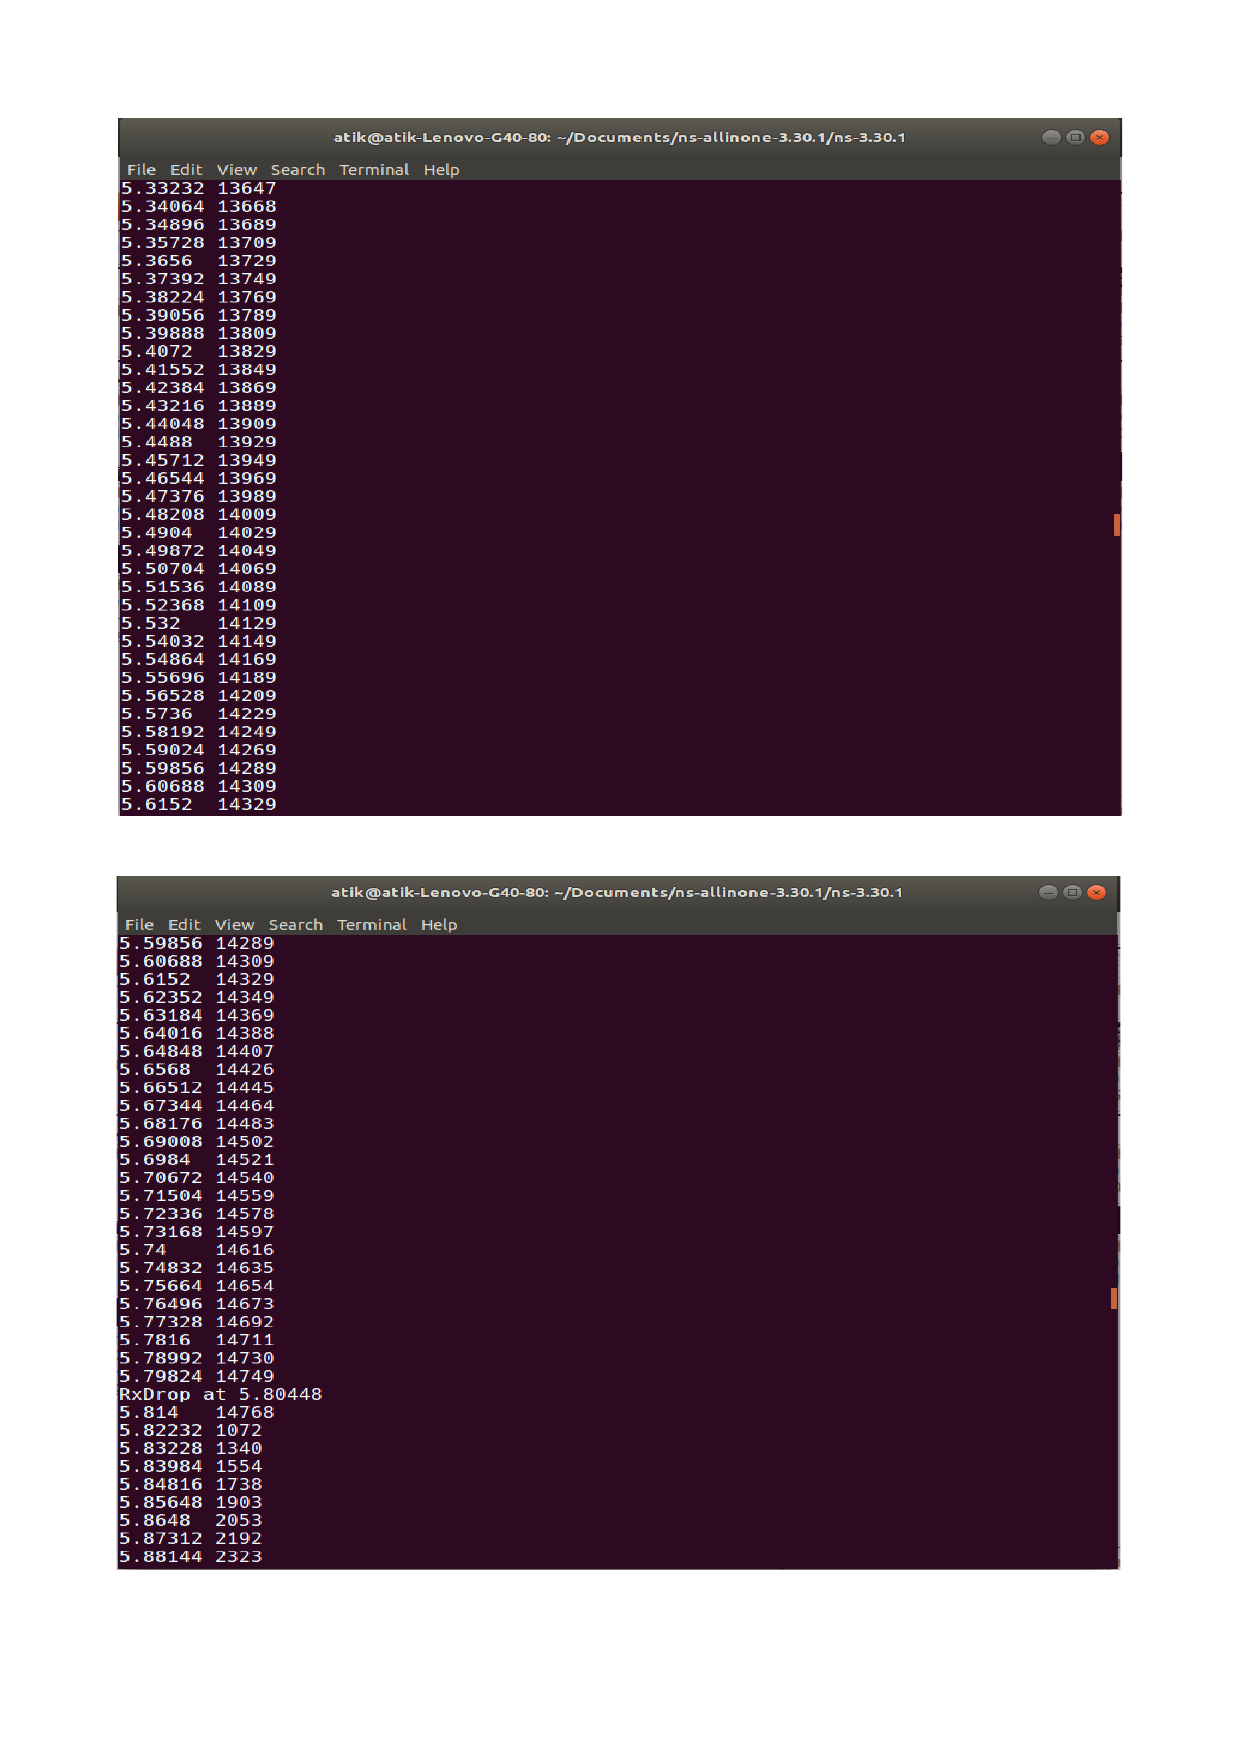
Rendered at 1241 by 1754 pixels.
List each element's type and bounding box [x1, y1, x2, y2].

picture [118, 118, 1123, 816]
picture [116, 876, 1121, 1570]
